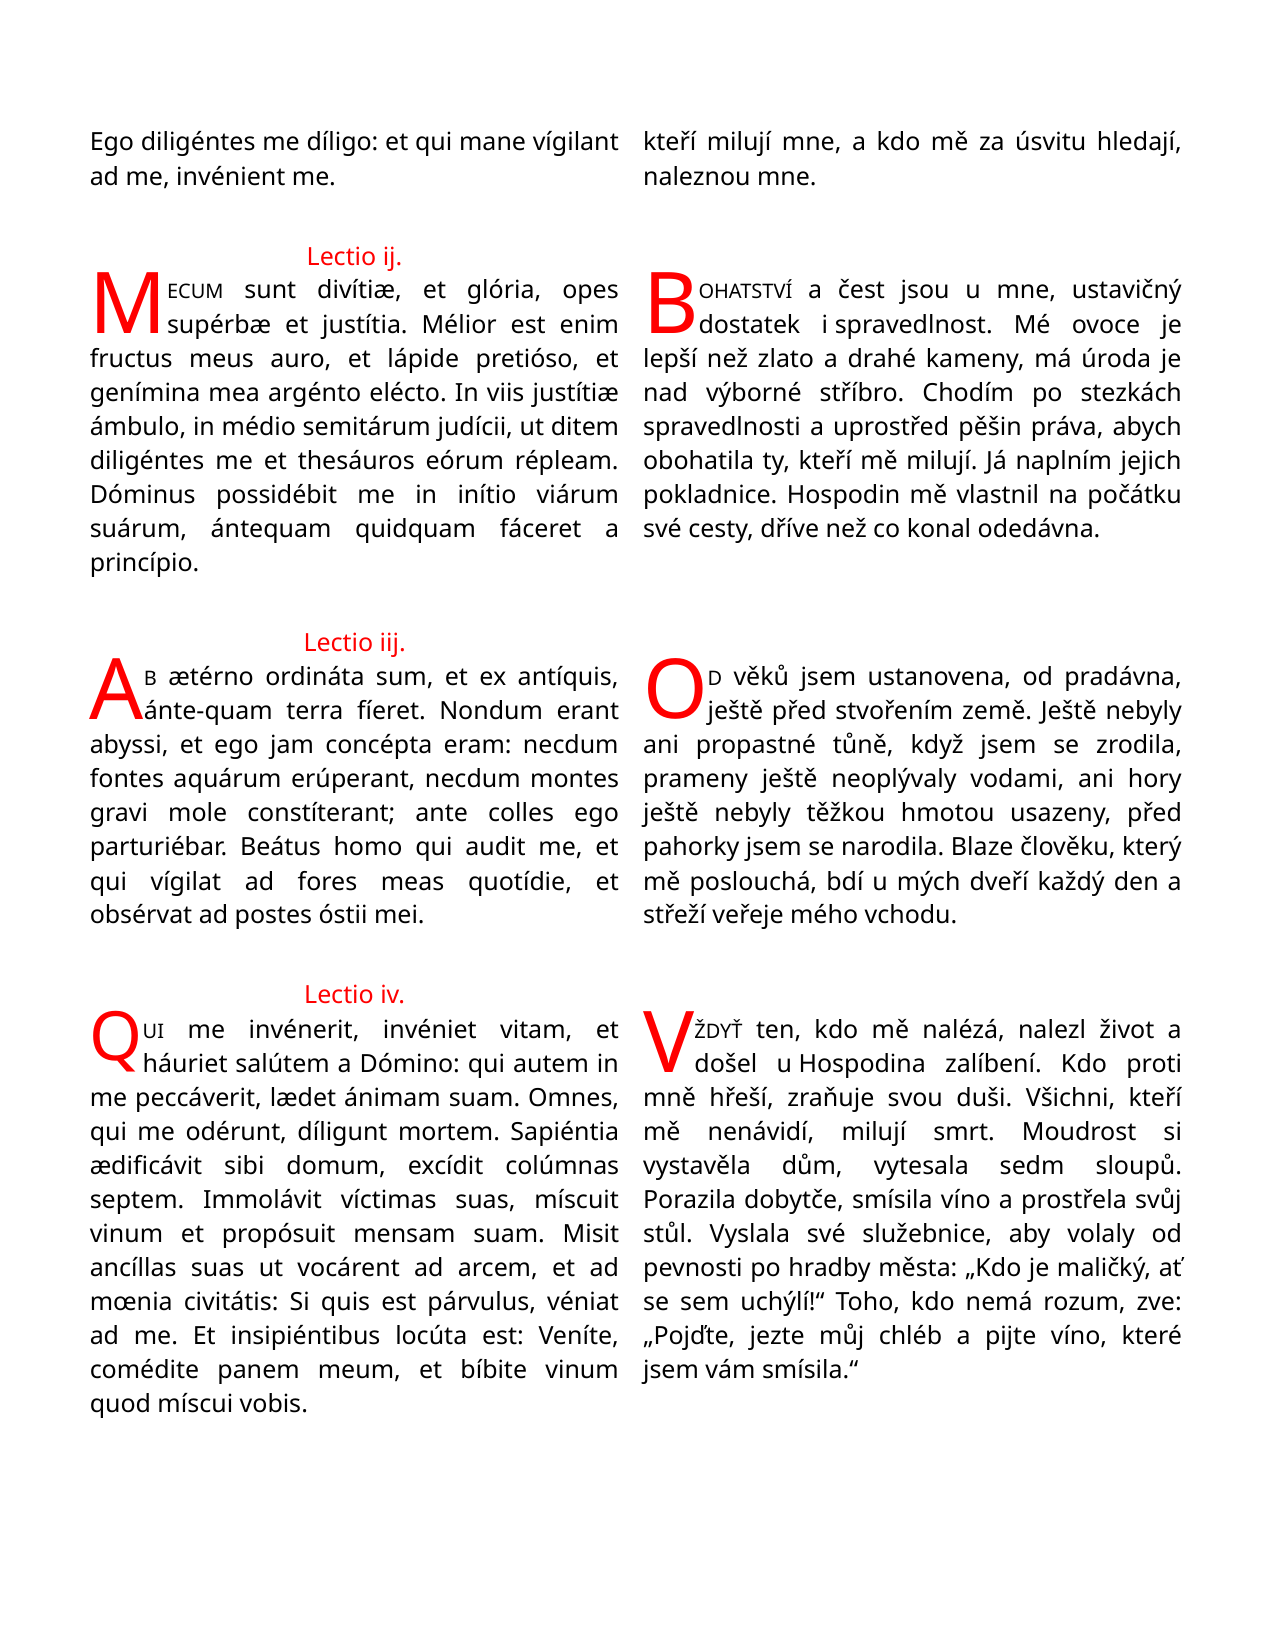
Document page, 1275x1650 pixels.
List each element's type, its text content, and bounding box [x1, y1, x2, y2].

table_cell In I. Nocturno De Parábolis Salomónis. Lectio j. Cap. 8. et 9. Ego sapiéntia hábito in consílio et erudítis intérsum cogitatiónibus. Timor Dómini odit malum: arrogántiam, et supérbiam, et viam pravam, et os bilíngue detéstor. Meum est consílium et æquitas, mea est prudéntia, mea est fortitúdo. Per me reges regnant, et legum conditóres justa decérnunt: Per me príncipes ímperant, et poténtes decérnunt justítiam. Ego diligéntes me díligo: et qui mane vígilant ad me, invénient me. [78, 118, 631, 232]
table_cell Bohatství a čest jsou u mne, ustavičný dostatek i spravedlnost. Mé ovoce je lepší než zlato a drahé kameny, má úroda je nad výborné stříbro. Chodím po stezkách spravedlnosti a uprostřed pěšin práva, abych obohatila ty, kteří mě milují. Já naplním jejich pokladnice. Hospodin mě vlastnil na počátku své cesty, dříve než co konal odedávna. [631, 232, 1194, 619]
table_cell Vždyť ten, kdo mě nalézá, nalezl život a došel u Hospodina zalíbení. Kdo proti mně hřeší, zraňuje svou duši. Všichni, kteří mě nenávidí, milují smrt. Moudrost si vystavěla dům, vytesala sedm sloupů. Porazila dobytče, smísila víno a prostřela svůj stůl. Vyslala své služebnice, aby volaly od pevnosti po hradby města: „Kdo je maličký, ať se sem uchýlí!“ Toho, kdo nemá rozum, zve: „Pojďte, jezte můj chléb a pijte víno, které jsem vám smísila.“ [631, 971, 1194, 1528]
table_cell Lectio ij. Mecum sunt divítiæ, et glória, opes supérbæ et justítia. Mélior est enim fructus meus auro, et lápide pretióso, et genímina mea argénto elécto. In viis justítiæ ámbulo, in médio semitárum judícii, ut ditem diligéntes me et thesáuros eórum répleam. Dóminus possidébit me in inítio viárum suárum, ántequam quidquam fáceret a princípio. [78, 232, 631, 619]
table_cell kteří milují mne, a kdo mě za úsvitu hledají, naleznou mne. [631, 118, 1194, 232]
table_cell Od věků jsem ustanovena, od pradávna, ještě před stvořením země. Ještě nebyly ani propastné tůně, když jsem se zrodila, prameny ještě neoplývaly vodami, ani hory ještě nebyly těžkou hmotou usazeny, před pahorky jsem se narodila. Blaze člověku, který mě poslouchá, bdí u mých dveří každý den a střeží veřeje mého vchodu. [631, 619, 1194, 971]
table_cell Lectio iij. Ab ætérno ordináta sum, et ex antíquis, ánte-quam terra fíeret. Nondum erant abyssi, et ego jam concépta eram: necdum fontes aquárum erúperant, necdum montes gravi mole constíterant; ante colles ego parturiébar. Beátus homo qui audit me, et qui vígilat ad fores meas quotídie, et obsérvat ad postes óstii mei. [78, 619, 631, 971]
table_cell Lectio iv. Qui me invénerit, invéniet vitam, et háuriet salútem a Dómino: qui autem in me peccáverit, lædet ánimam suam. Omnes, qui me odérunt, díligunt mortem. Sapiéntia ædificávit sibi domum, excídit colúmnas septem. Immolávit víctimas suas, míscuit vinum et propósuit mensam suam. Misit ancíllas suas ut vocárent ad arcem, et ad mœnia civitátis: Si quis est párvulus, véniat ad me. Et insipiéntibus locúta est: Veníte, comédite panem meum, et bíbite vinum quod míscui vobis. [78, 971, 631, 1528]
